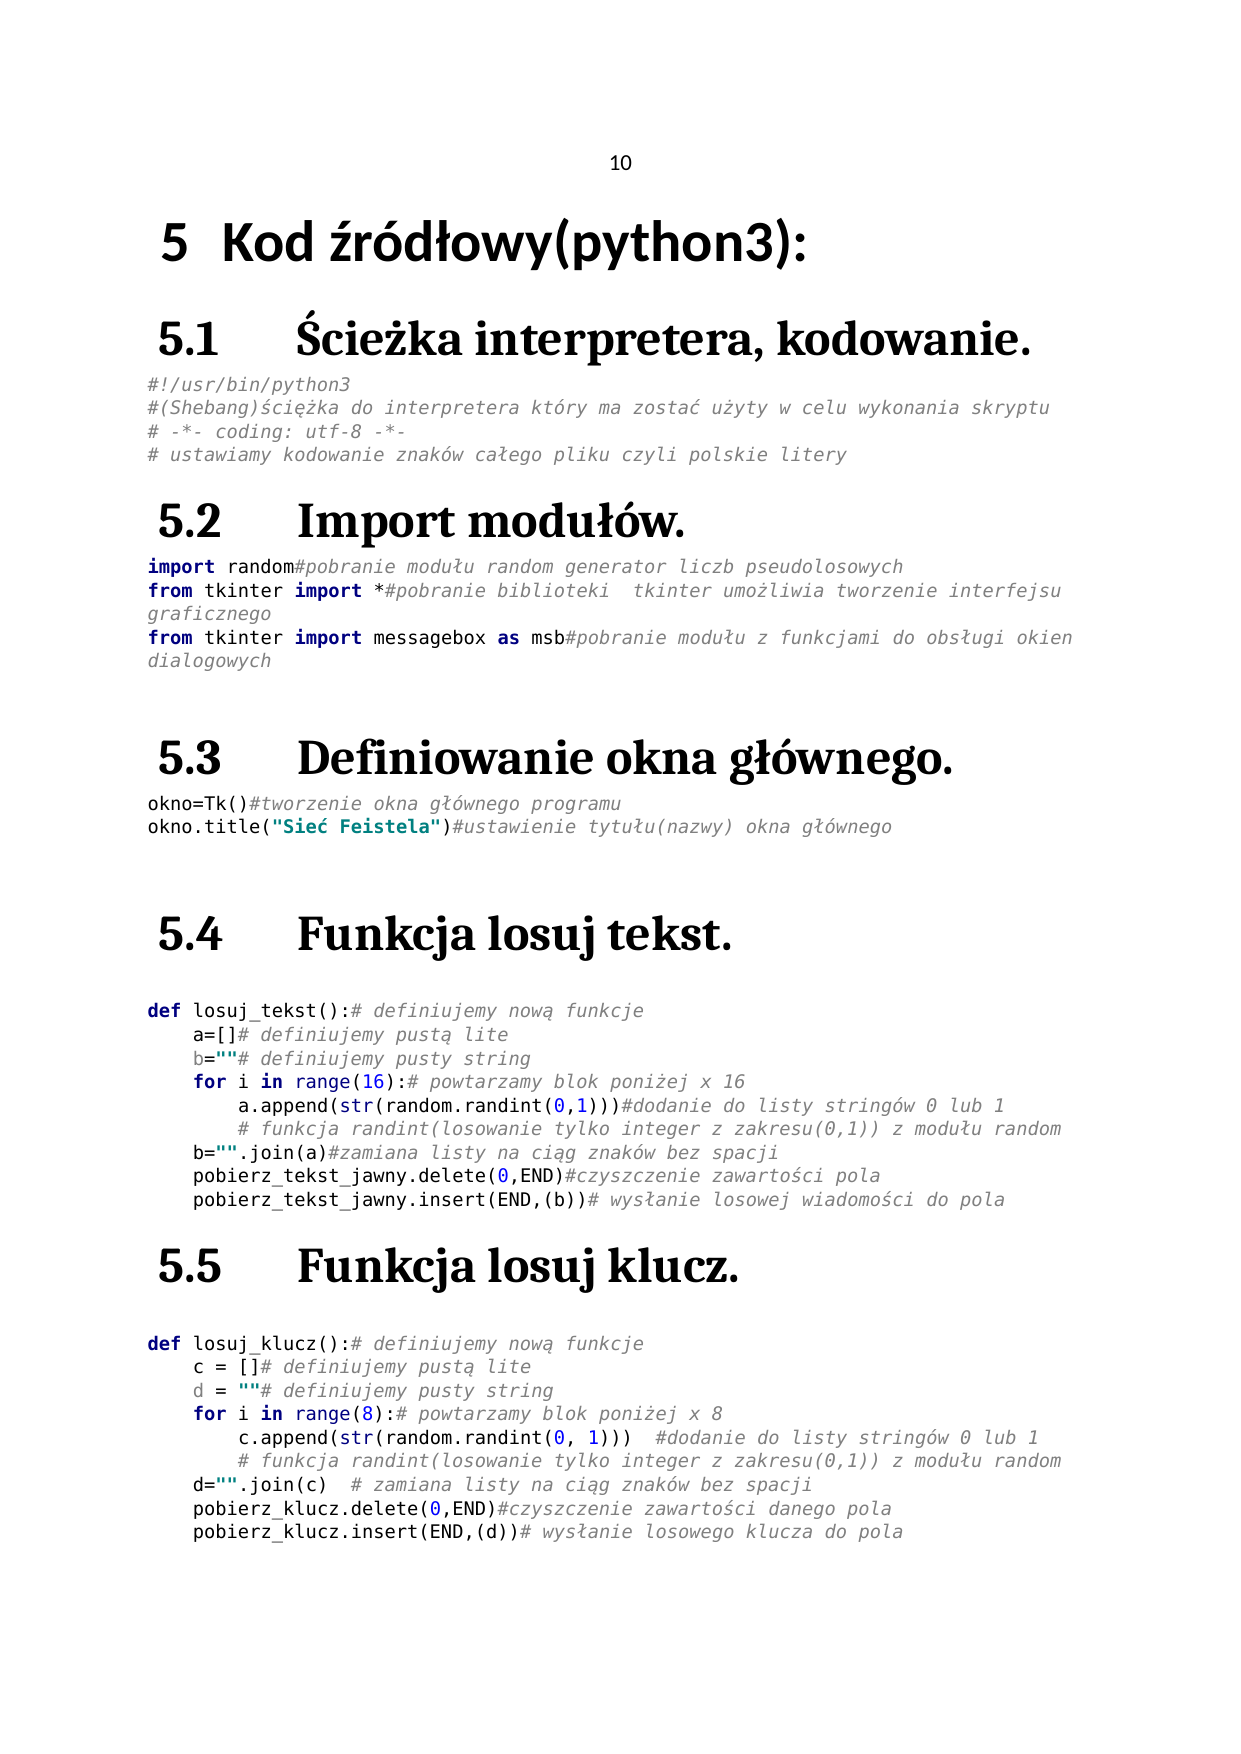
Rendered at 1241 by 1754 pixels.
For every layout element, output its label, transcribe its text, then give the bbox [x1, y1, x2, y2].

text okno=Tk()#tworzenie okna głównego programu okno.title("Sieć Feistela")#ustawienie tytułu(nazwy) okna głównego [147, 793, 1093, 838]
text def losuj_tekst():# definiujemy nową funkcje a=[]# definiujemy pustą lite b=""# definiujemy pusty string for i in range(16):# powtarzamy blok poniżej x 16 a.append(str(random.randint(0,1)))#dodanie do listy stringów 0 lub 1 # funkcja randint(losowanie tylko integer z zakresu(0,1)) z modułu random b="".join(a)#zamiana listy na ciąg znaków bez spacji pobierz_tekst_jawny.delete(0,END)#czyszczenie zawartości pola pobierz_tekst_jawny.insert(END,(b))# wysłanie losowej wiadomości do pola [147, 968, 1093, 1211]
subtitle Ścieżka interpretera, kodowanie. [147, 310, 1093, 368]
subtitle Kod źródłowy(python3): [147, 205, 1093, 276]
text import random#pobranie modułu random generator liczb pseudolosowych from tkinter import *#pobranie biblioteki tkinter umożliwia tworzenie interfejsu graficznego from tkinter import messagebox as msb#pobranie modułu z funkcjami do obsługi okien dialogowych [147, 556, 1093, 702]
subtitle Funkcja losuj tekst. [147, 905, 1093, 962]
text def losuj_klucz():# definiujemy nową funkcje c = []# definiujemy pustą lite d = ""# definiujemy pusty string for i in range(8):# powtarzamy blok poniżej x 8 c.append(str(random.randint(0, 1))) #dodanie do listy stringów 0 lub 1 # funkcja randint(losowanie tylko integer z zakresu(0,1)) z modułu random d="".join(c) # zamiana listy na ciąg znaków bez spacji pobierz_klucz.delete(0,END)#czyszczenie zawartości danego pola pobierz_klucz.insert(END,(d))# wysłanie losowego klucza do pola [147, 1301, 1093, 1543]
subtitle Funkcja losuj klucz. [147, 1237, 1093, 1295]
text #!/usr/bin/python3 #(Shebang)ściężka do interpretera który ma zostać użyty w celu wykonania skryptu # -*- coding: utf-8 -*- # ustawiamy kodowanie znaków całego pliku czyli polskie litery [147, 374, 1093, 466]
subtitle Import modułów. [147, 493, 1093, 550]
subtitle Definiowanie okna głównego. [147, 729, 1093, 787]
